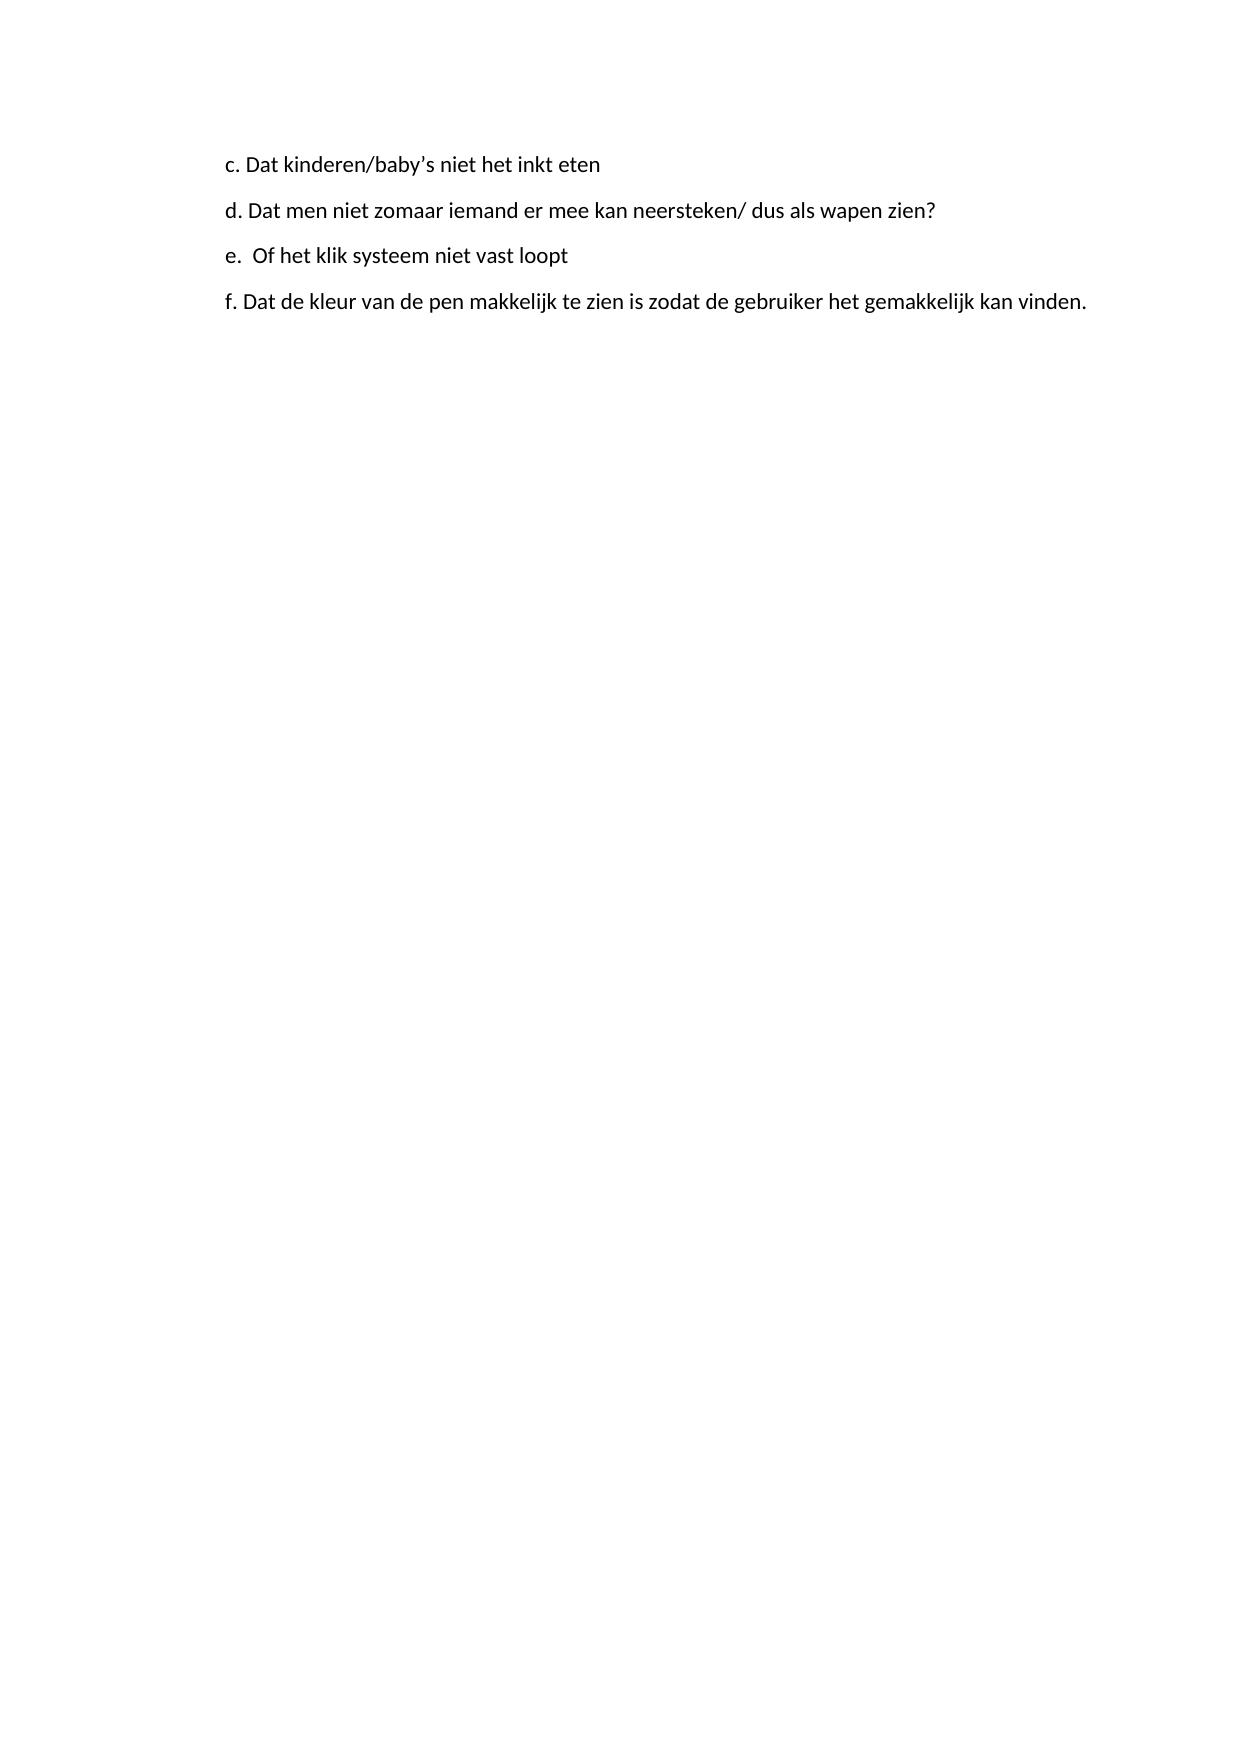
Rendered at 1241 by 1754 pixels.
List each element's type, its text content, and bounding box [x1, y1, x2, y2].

text f. Dat de kleur van de pen makkelijk te zien is zodat de gebruiker het gemakkelijk kan vinden. [150, 287, 1090, 315]
text d. Dat men niet zomaar iemand er mee kan neersteken/ dus als wapen zien? [150, 196, 1090, 224]
text e. Of het klik systeem niet vast loopt [150, 241, 1090, 269]
text c. Dat kinderen/baby’s niet het inkt eten [150, 150, 1090, 178]
